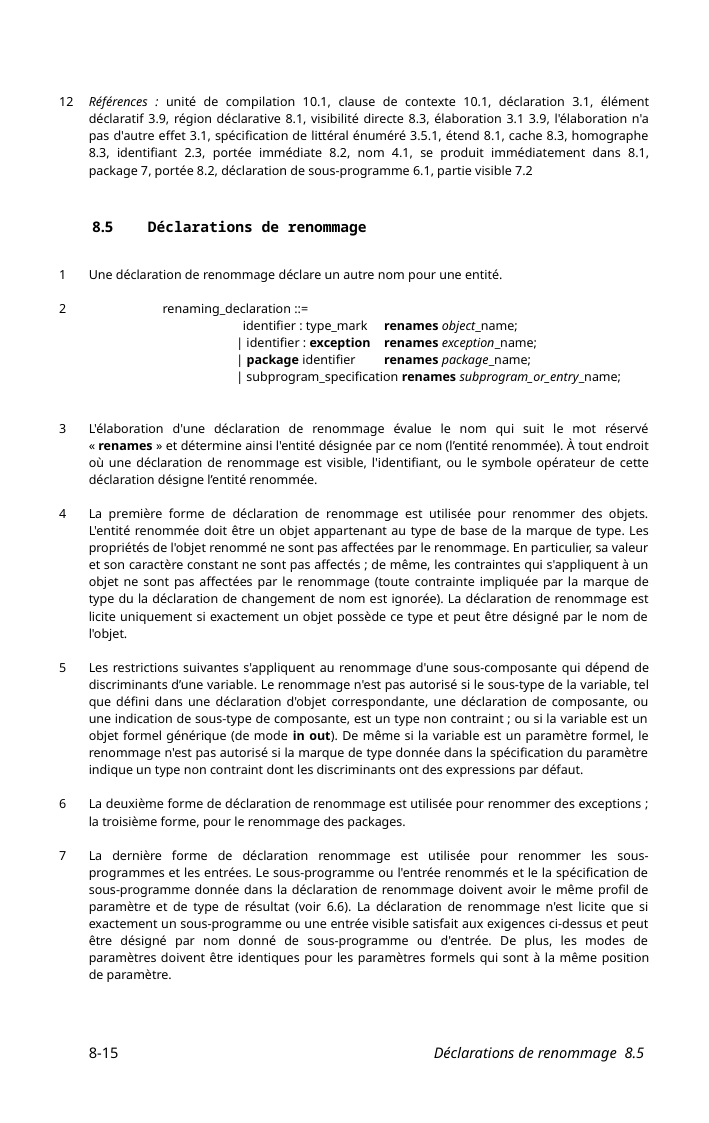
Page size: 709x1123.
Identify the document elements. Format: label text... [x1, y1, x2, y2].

text Une déclaration de renommage déclare un autre nom pour une entité. [88, 266, 649, 283]
text Les restrictions suivantes s'appliquent au renommage d'une sous-composante qui dépend de discriminants d’une variable. Le renommage n'est pas autorisé si le sous-type de la variable, tel que défini dans une déclaration d'objet correspondante, une déclaration de composante, ou une indication de sous-type de composante, est un type non contraint ; ou si la variable est un objet formel générique (de mode in out). De même si la variable est un paramètre formel, le renommage n'est pas autorisé si la marque de type donnée dans la spécification du paramètre indique un type non contraint dont les discriminants ont des expressions par défaut. [88, 659, 649, 778]
text La première forme de déclaration de renommage est utilisée pour renommer des objets. L'entité renommée doit être un objet appartenant au type de base de la marque de type. Les propriétés de l'objet renommé ne sont pas affectées par le renommage. En particulier, sa valeur et son caractère constant ne sont pas affectés ; de même, les contraintes qui s'appliquent à un objet ne sont pas affectées par le renommage (toute contrainte impliquée par la marque de type du la déclaration de changement de nom est ignorée). La déclaration de renommage est licite uniquement si exactement un objet possède ce type et peut être désigné par le nom de l'objet. [88, 505, 649, 642]
text | package identifier renames package_name; [88, 351, 649, 368]
text | subprogram_specification renames subprogram_or_entry_name; [88, 368, 649, 386]
text Références : unité de compilation 10.1, clause de contexte 10.1, déclaration 3.1, élément déclaratif 3.9, région déclarative 8.1, visibilité directe 8.3, élaboration 3.1 3.9, l'élaboration n'a pas d'autre effet 3.1, spécification de littéral énuméré 3.5.1, étend 8.1, cache 8.3, homographe 8.3, identifiant 2.3, portée immédiate 8.2, nom 4.1, se produit immédiatement dans 8.1, package 7, portée 8.2, déclaration de sous-programme 6.1, partie visible 7.2 [88, 93, 649, 179]
text La deuxième forme de déclaration de renommage est utilisée pour renommer des exceptions ; la troisième forme, pour le renommage des packages. [88, 796, 649, 830]
text La dernière forme de déclaration renommage est utilisée pour renommer les sous-programmes et les entrées. Le sous-programme ou l'entrée renommés et le la spécification de sous-programme donnée dans la déclaration de renommage doivent avoir le même profil de paramètre et de type de résultat (voir 6.6). La déclaration de renommage n'est licite que si exactement un sous-programme ou une entrée visible satisfait aux exigences ci-dessus et peut être désigné par nom donné de sous-programme ou d'entrée. De plus, les modes de paramètres doivent être identiques pour les paramètres formels qui sont à la même position de paramètre. [88, 847, 649, 983]
subtitle Déclarations de renommage [88, 217, 649, 236]
text identifier : type_mark renames object_name; [88, 317, 649, 334]
text | identifier : exception renames exception_name; [88, 334, 649, 351]
text L'élaboration d'une déclaration de renommage évalue le nom qui suit le mot réservé « renames » et détermine ainsi l'entité désignée par ce nom (l’entité renommée). À tout endroit où une déclaration de renommage est visible, l'identifiant, ou le symbole opérateur de cette déclaration désigne l’entité renommée. [88, 420, 649, 488]
text renaming_declaration ::= [88, 300, 649, 317]
